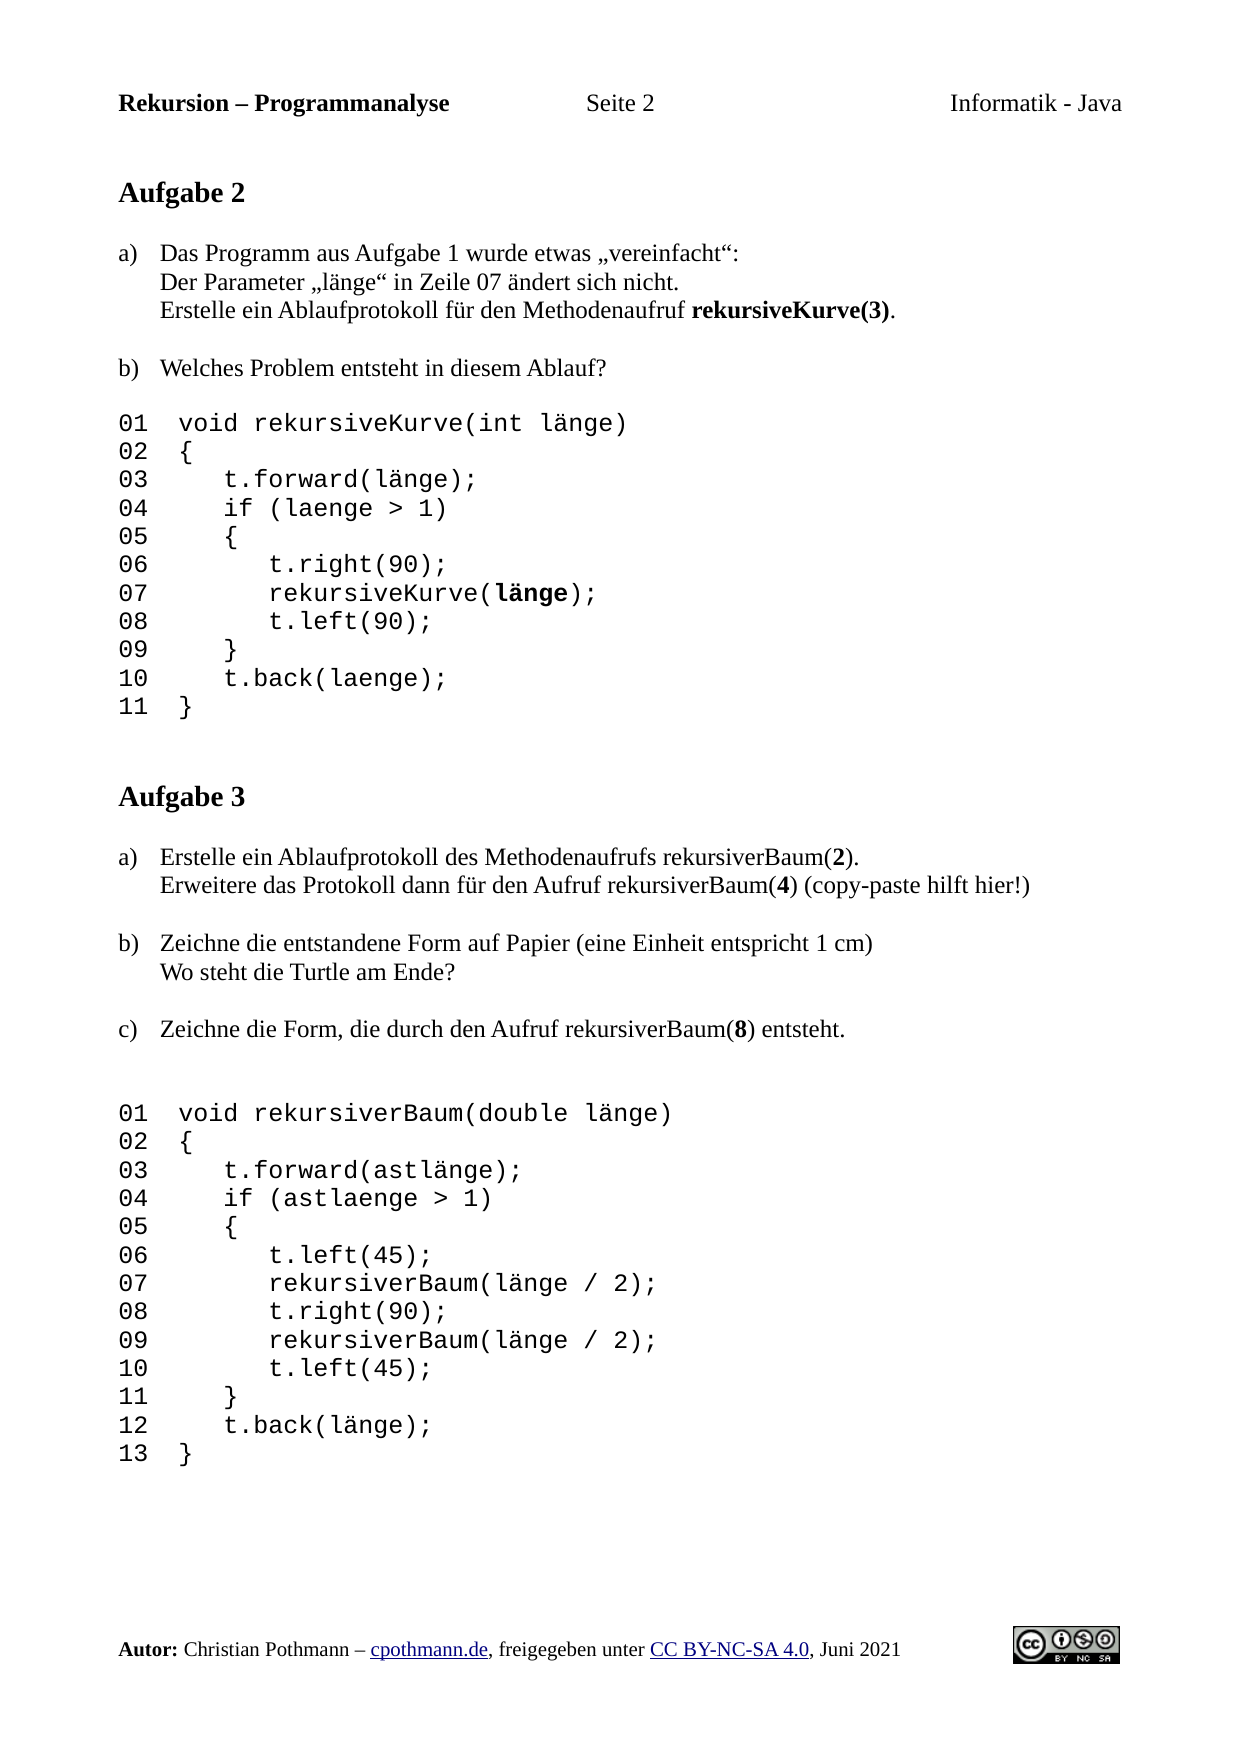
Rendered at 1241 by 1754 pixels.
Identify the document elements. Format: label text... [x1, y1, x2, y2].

text 02 { [118, 439, 1122, 467]
text 11 } [118, 1384, 1122, 1412]
text 07 rekursiveKurve(länge); [118, 580, 1122, 609]
text Autor: Christian Pothmann – cpothmann.de, freigegeben unter CC BY-NC-SA 4.0, Juni 2021 [118, 1637, 1013, 1661]
text 01 void rekursiveKurve(int länge) [118, 410, 1122, 439]
text 13 } [118, 1441, 1122, 1469]
text 04 if (laenge > 1) [118, 495, 1122, 524]
text 10 t.left(45); [118, 1356, 1122, 1384]
text 05 { [118, 524, 1122, 552]
text 10 t.back(laenge); [118, 665, 1122, 694]
text 02 { [118, 1129, 1122, 1157]
text 03 t.forward(länge); [118, 467, 1122, 495]
text 06 t.right(90); [118, 552, 1122, 580]
list Zeichne die entstandene Form auf Papier (eine Einheit entspricht 1 cm) Wo steht die Turtle am Ende? [118, 928, 1122, 986]
text 11 } [118, 694, 1122, 722]
text 09 } [118, 637, 1122, 665]
list Das Programm aus Aufgabe 1 wurde etwas „vereinfacht“: Der Parameter „länge“ in Zeile 07 ändert sich nicht. Erstelle ein Ablaufprotokoll für den Methodenaufruf rekursiveKurve(3). [118, 238, 1122, 324]
text 01 void rekursiverBaum(double länge) [118, 1101, 1122, 1129]
text 08 t.left(90); [118, 609, 1122, 637]
list Zeichne die Form, die durch den Aufruf rekursiverBaum(8) entsteht. [118, 1014, 1122, 1043]
list Erstelle ein Ablaufprotokoll des Methodenaufrufs rekursiverBaum(2). Erweitere das Protokoll dann für den Aufruf rekursiverBaum(4) (copy-paste hilft hier!) [118, 842, 1122, 899]
text 07 rekursiverBaum(länge / 2); [118, 1271, 1122, 1299]
text 06 t.left(45); [118, 1242, 1122, 1271]
text Aufgabe 3 [118, 779, 1122, 813]
text 03 t.forward(astlänge); [118, 1157, 1122, 1186]
text 05 { [118, 1214, 1122, 1242]
text 04 if (astlaenge > 1) [118, 1186, 1122, 1214]
list Welches Problem entsteht in diesem Ablauf? [118, 353, 1122, 382]
text 08 t.right(90); [118, 1299, 1122, 1327]
text 12 t.back(länge); [118, 1412, 1122, 1441]
text 09 rekursiverBaum(länge / 2); [118, 1327, 1122, 1356]
picture [1013, 1626, 1120, 1664]
text Aufgabe 2 [118, 176, 1122, 209]
